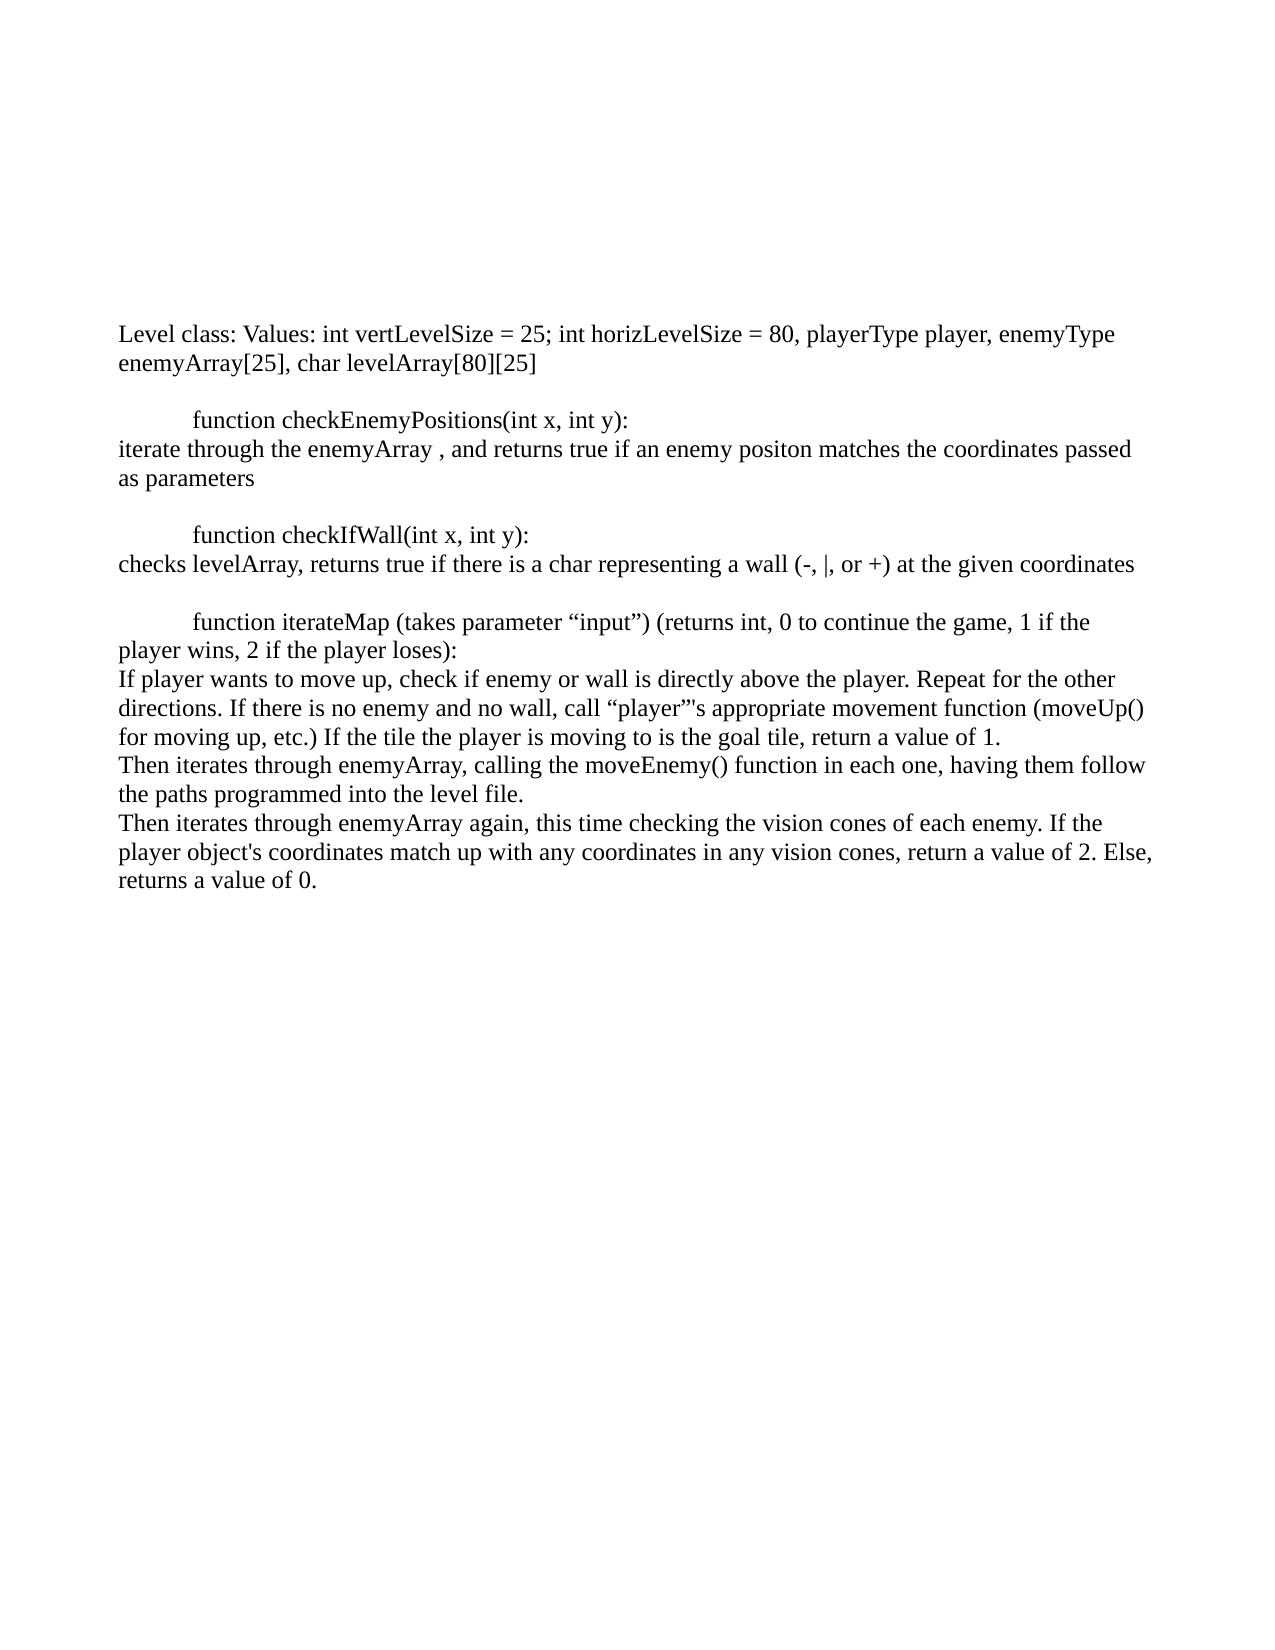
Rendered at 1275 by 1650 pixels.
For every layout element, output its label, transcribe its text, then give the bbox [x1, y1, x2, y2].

text iterate through the enemyArray , and returns true if an enemy positon matches the coordinates passed as parameters [118, 434, 1157, 492]
text checks levelArray, returns true if there is a char representing a wall (-, |, or +) at the given coordinates [118, 549, 1157, 578]
text If player wants to move up, check if enemy or wall is directly above the player. Repeat for the other directions. If there is no enemy and no wall, call “player”'s appropriate movement function (moveUp() for moving up, etc.) If the tile the player is moving to is the goal tile, return a value of 1. [118, 664, 1157, 751]
text function checkEnemyPositions(int x, int y): [118, 406, 1157, 434]
text function checkIfWall(int x, int y): [118, 521, 1157, 549]
text Then iterates through enemyArray again, this time checking the vision cones of each enemy. If the player object's coordinates match up with any coordinates in any vision cones, return a value of 2. Else, returns a value of 0. [118, 808, 1157, 894]
text Then iterates through enemyArray, calling the moveEnemy() function in each one, having them follow the paths programmed into the level file. [118, 751, 1157, 808]
text function iterateMap (takes parameter “input”) (returns int, 0 to continue the game, 1 if the player wins, 2 if the player loses): [118, 607, 1157, 664]
text Level class: Values: int vertLevelSize = 25; int horizLevelSize = 80, playerType player, enemyType enemyArray[25], char levelArray[80][25] [118, 319, 1157, 377]
